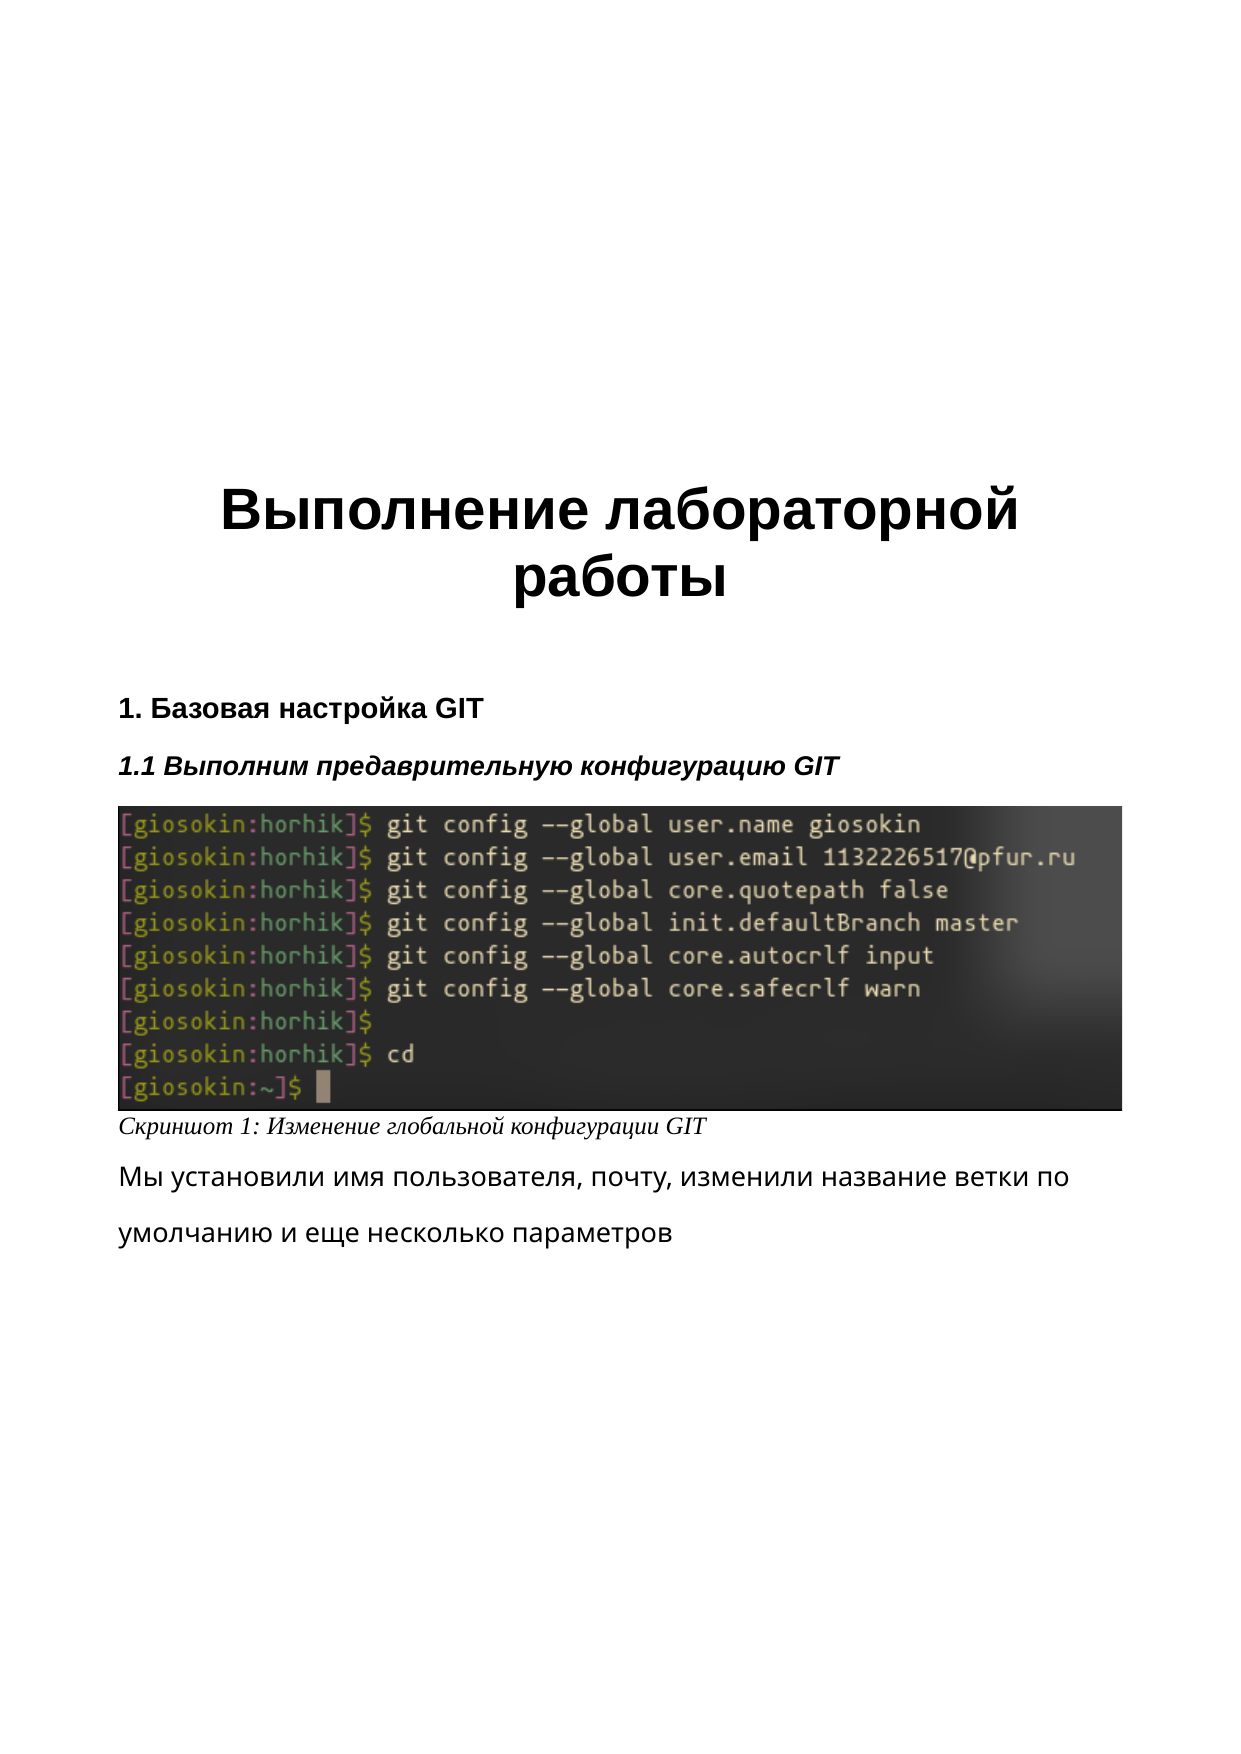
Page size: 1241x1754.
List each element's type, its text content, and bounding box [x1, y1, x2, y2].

picture [118, 806, 1123, 1111]
subtitle 1.1 Выполним предаврительную конфигурацию GIT [118, 750, 1122, 781]
text Скриншот 1: Изменение глобальной конфигурации GIT [118, 1111, 1122, 1139]
text Мы установили имя пользователя, почту, изменили название ветки по умолчанию и еще несколько параметров [118, 1139, 1122, 1250]
subtitle 1. Базовая настройка GIT [118, 692, 1122, 725]
title Выполнение лабораторной работы [118, 475, 1122, 609]
text [118, 794, 1122, 806]
